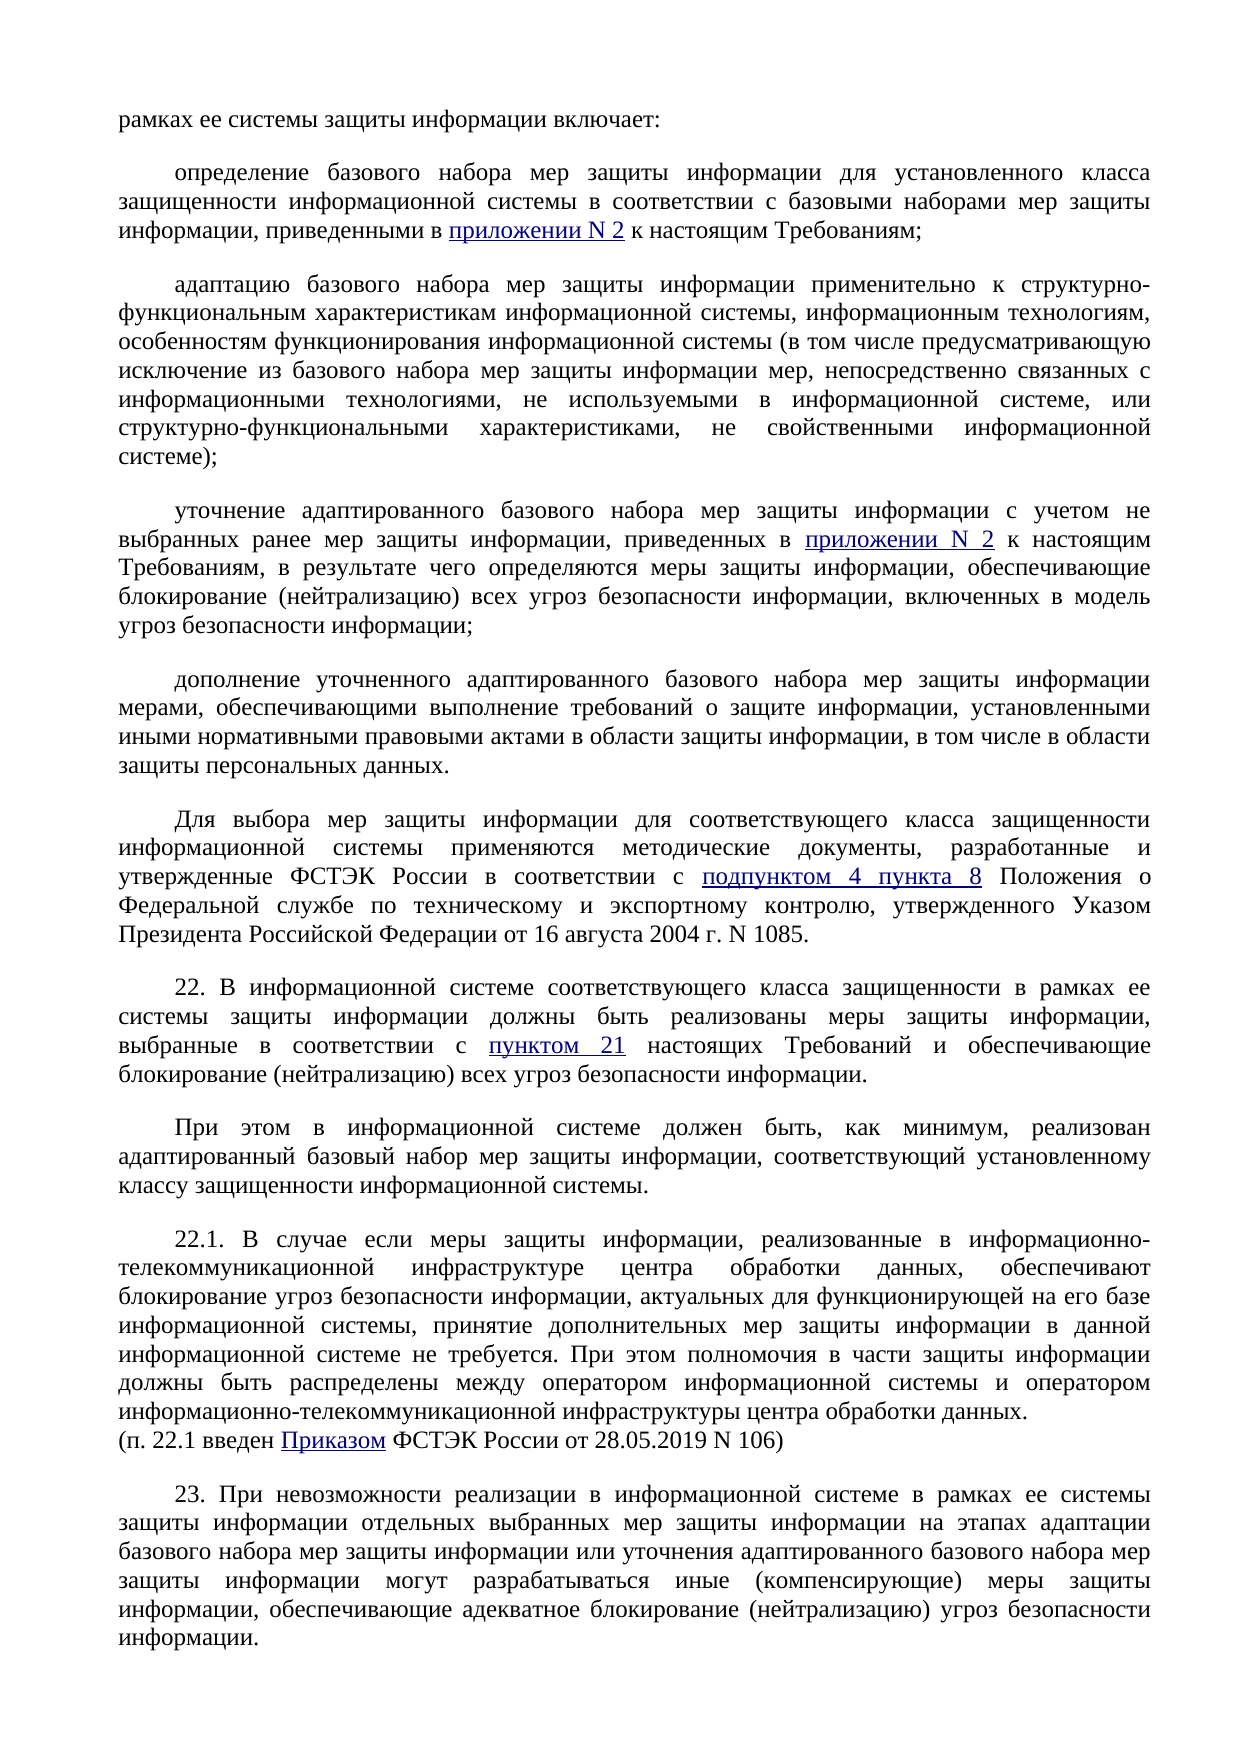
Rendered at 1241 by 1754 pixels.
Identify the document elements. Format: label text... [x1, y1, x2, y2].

text дополнение уточненного адаптированного базового набора мер защиты информации мерами, обеспечивающими выполнение требований о защите информации, установленными иными нормативными правовыми актами в области защиты информации, в том числе в области защиты персональных данных. [118, 664, 1152, 779]
text При этом в информационной системе должен быть, как минимум, реализован адаптированный базовый набор мер защиты информации, соответствующий установленному классу защищенности информационной системы. [118, 1112, 1152, 1199]
text 22. В информационной системе соответствующего класса защищенности в рамках ее системы защиты информации должны быть реализованы меры защиты информации, выбранные в соответствии с пунктом 21 настоящих Требований и обеспечивающие блокирование (нейтрализацию) всех угроз безопасности информации. [118, 972, 1152, 1087]
text 22.1. В случае если меры защиты информации, реализованные в информационно-телекоммуникационной инфраструктуре центра обработки данных, обеспечивают блокирование угроз безопасности информации, актуальных для функционирующей на его базе информационной системы, принятие дополнительных мер защиты информации в данной информационной системе не требуется. При этом полномочия в части защиты информации должны быть распределены между оператором информационной системы и оператором информационно-телекоммуникационной инфраструктуры центра обработки данных. [118, 1224, 1152, 1425]
text 23. При невозможности реализации в информационной системе в рамках ее системы защиты информации отдельных выбранных мер защиты информации на этапах адаптации базового набора мер защиты информации или уточнения адаптированного базового набора мер защиты информации могут разрабатываться иные (компенсирующие) меры защиты информации, обеспечивающие адекватное блокирование (нейтрализацию) угроз безопасности информации. [118, 1479, 1152, 1651]
text адаптацию базового набора мер защиты информации применительно к структурно-функциональным характеристикам информационной системы, информационным технологиям, особенностям функционирования информационной системы (в том числе предусматривающую исключение из базового набора мер защиты информации мер, непосредственно связанных с информационными технологиями, не используемыми в информационной системе, или структурно-функциональными характеристиками, не свойственными информационной системе); [118, 269, 1152, 470]
text Для выбора мер защиты информации для соответствующего класса защищенности информационной системы применяются методические документы, разработанные и утвержденные ФСТЭК России в соответствии с подпунктом 4 пункта 8 Положения о Федеральной службе по техническому и экспортному контролю, утвержденного Указом Президента Российской Федерации от 16 августа 2004 г. N 1085. [118, 804, 1152, 947]
text уточнение адаптированного базового набора мер защиты информации с учетом не выбранных ранее мер защиты информации, приведенных в приложении N 2 к настоящим Требованиям, в результате чего определяются меры защиты информации, обеспечивающие блокирование (нейтрализацию) всех угроз безопасности информации, включенных в модель угроз безопасности информации; [118, 495, 1152, 639]
text определение базового набора мер защиты информации для установленного класса защищенности информационной системы в соответствии с базовыми наборами мер защиты информации, приведенными в приложении N 2 к настоящим Требованиям; [118, 157, 1152, 244]
text (п. 22.1 введен Приказом ФСТЭК России от 28.05.2019 N 106) [118, 1425, 1152, 1454]
text рамках ее системы защиты информации включает: [118, 104, 1152, 132]
